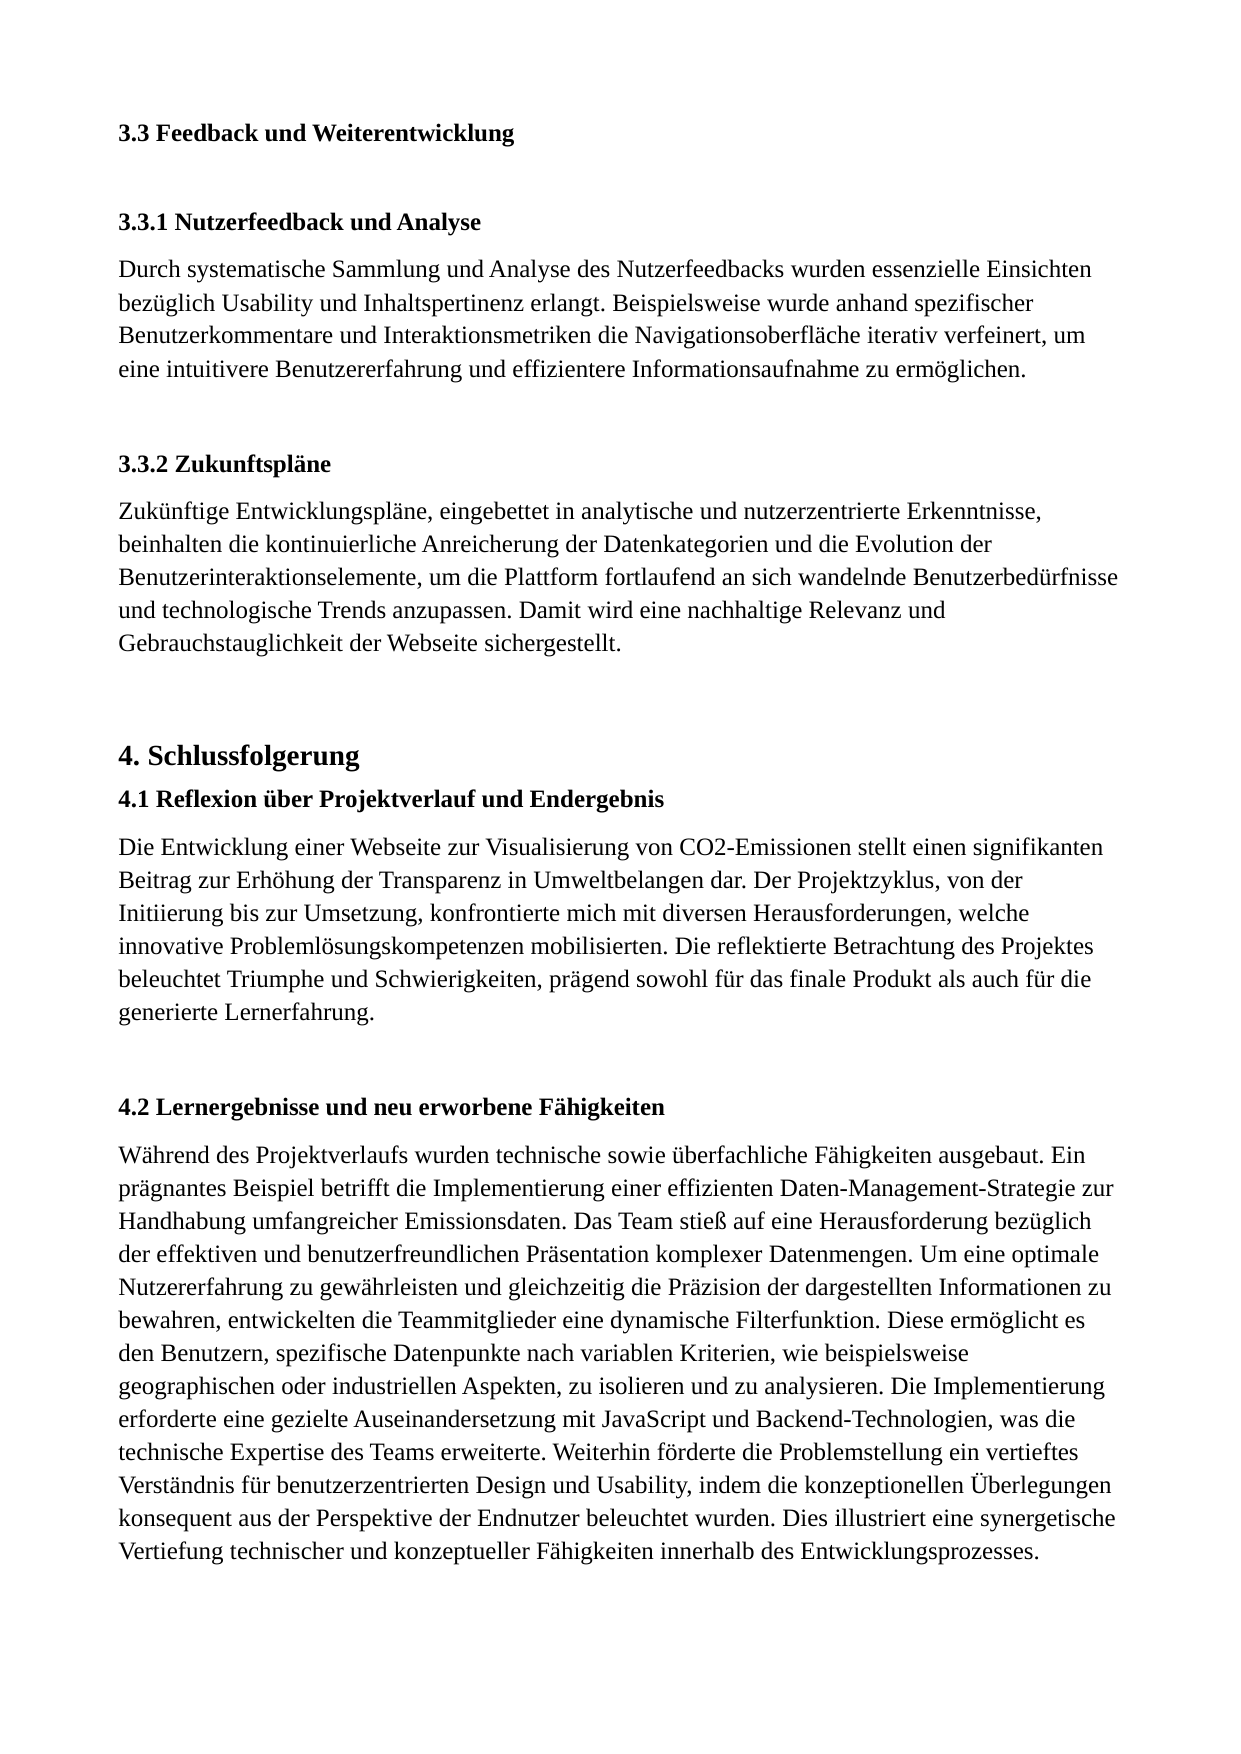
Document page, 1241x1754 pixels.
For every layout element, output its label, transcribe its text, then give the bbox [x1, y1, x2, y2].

subtitle 3.3 Feedback und Weiterentwicklung [118, 118, 1122, 147]
text 3.3.2 Zukunftspläne [118, 449, 1122, 478]
text Während des Projektverlaufs wurden technische sowie überfachliche Fähigkeiten ausgebaut. Ein prägnantes Beispiel betrifft die Implementierung einer effizienten Daten-Management-Strategie zur Handhabung umfangreicher Emissionsdaten. Das Team stieß auf eine Herausforderung bezüglich der effektiven und benutzerfreundlichen Präsentation komplexer Datenmengen. Um eine optimale Nutzererfahrung zu gewährleisten und gleichzeitig die Präzision der dargestellten Informationen zu bewahren, entwickelten die Teammitglieder eine dynamische Filterfunktion. Diese ermöglicht es den Benutzern, spezifische Datenpunkte nach variablen Kriterien, wie beispielsweise geographischen oder industriellen Aspekten, zu isolieren und zu analysieren. Die Implementierung erforderte eine gezielte Auseinandersetzung mit JavaScript und Backend-Technologien, was die technische Expertise des Teams erweiterte. Weiterhin förderte die Problemstellung ein vertieftes Verständnis für benutzerzentrierten Design und Usability, indem die konzeptionellen Überlegungen konsequent aus der Perspektive der Endnutzer beleuchtet wurden. Dies illustriert eine synergetische Vertiefung technischer und konzeptueller Fähigkeiten innerhalb des Entwicklungsprozesses. [118, 1140, 1122, 1565]
subtitle 4. Schlussfolgerung [118, 738, 1122, 772]
text Die Entwicklung einer Webseite zur Visualisierung von CO2-Emissionen stellt einen signifikanten Beitrag zur Erhöhung der Transparenz in Umweltbelangen dar. Der Projektzyklus, von der Initiierung bis zur Umsetzung, konfrontierte mich mit diversen Herausforderungen, welche innovative Problemlösungskompetenzen mobilisierten. Die reflektierte Betrachtung des Projektes beleuchtet Triumphe und Schwierigkeiten, prägend sowohl für das finale Produkt als auch für die generierte Lernerfahrung. [118, 832, 1122, 1026]
text Zukünftige Entwicklungspläne, eingebettet in analytische und nutzerzentrierte Erkenntnisse, beinhalten die kontinuierliche Anreicherung der Datenkategorien und die Evolution der Benutzerinteraktionselemente, um die Plattform fortlaufend an sich wandelnde Benutzerbedürfnisse und technologische Trends anzupassen. Damit wird eine nachhaltige Relevanz und Gebrauchstauglichkeit der Webseite sichergestellt. [118, 496, 1122, 657]
text 4.2 Lernergebnisse und neu erworbene Fähigkeiten [118, 1092, 1122, 1121]
text 4.1 Reflexion über Projektverlauf und Endergebnis [118, 784, 1122, 813]
text 3.3.1 Nutzerfeedback und Analyse [118, 207, 1122, 236]
text Durch systematische Sammlung und Analyse des Nutzerfeedbacks wurden essenzielle Einsichten bezüglich Usability und Inhaltspertinenz erlangt. Beispielsweise wurde anhand spezifischer Benutzerkommentare und Interaktionsmetriken die Navigationsoberfläche iterativ verfeinert, um eine intuitivere Benutzererfahrung und effizientere Informationsaufnahme zu ermöglichen. [118, 254, 1122, 382]
